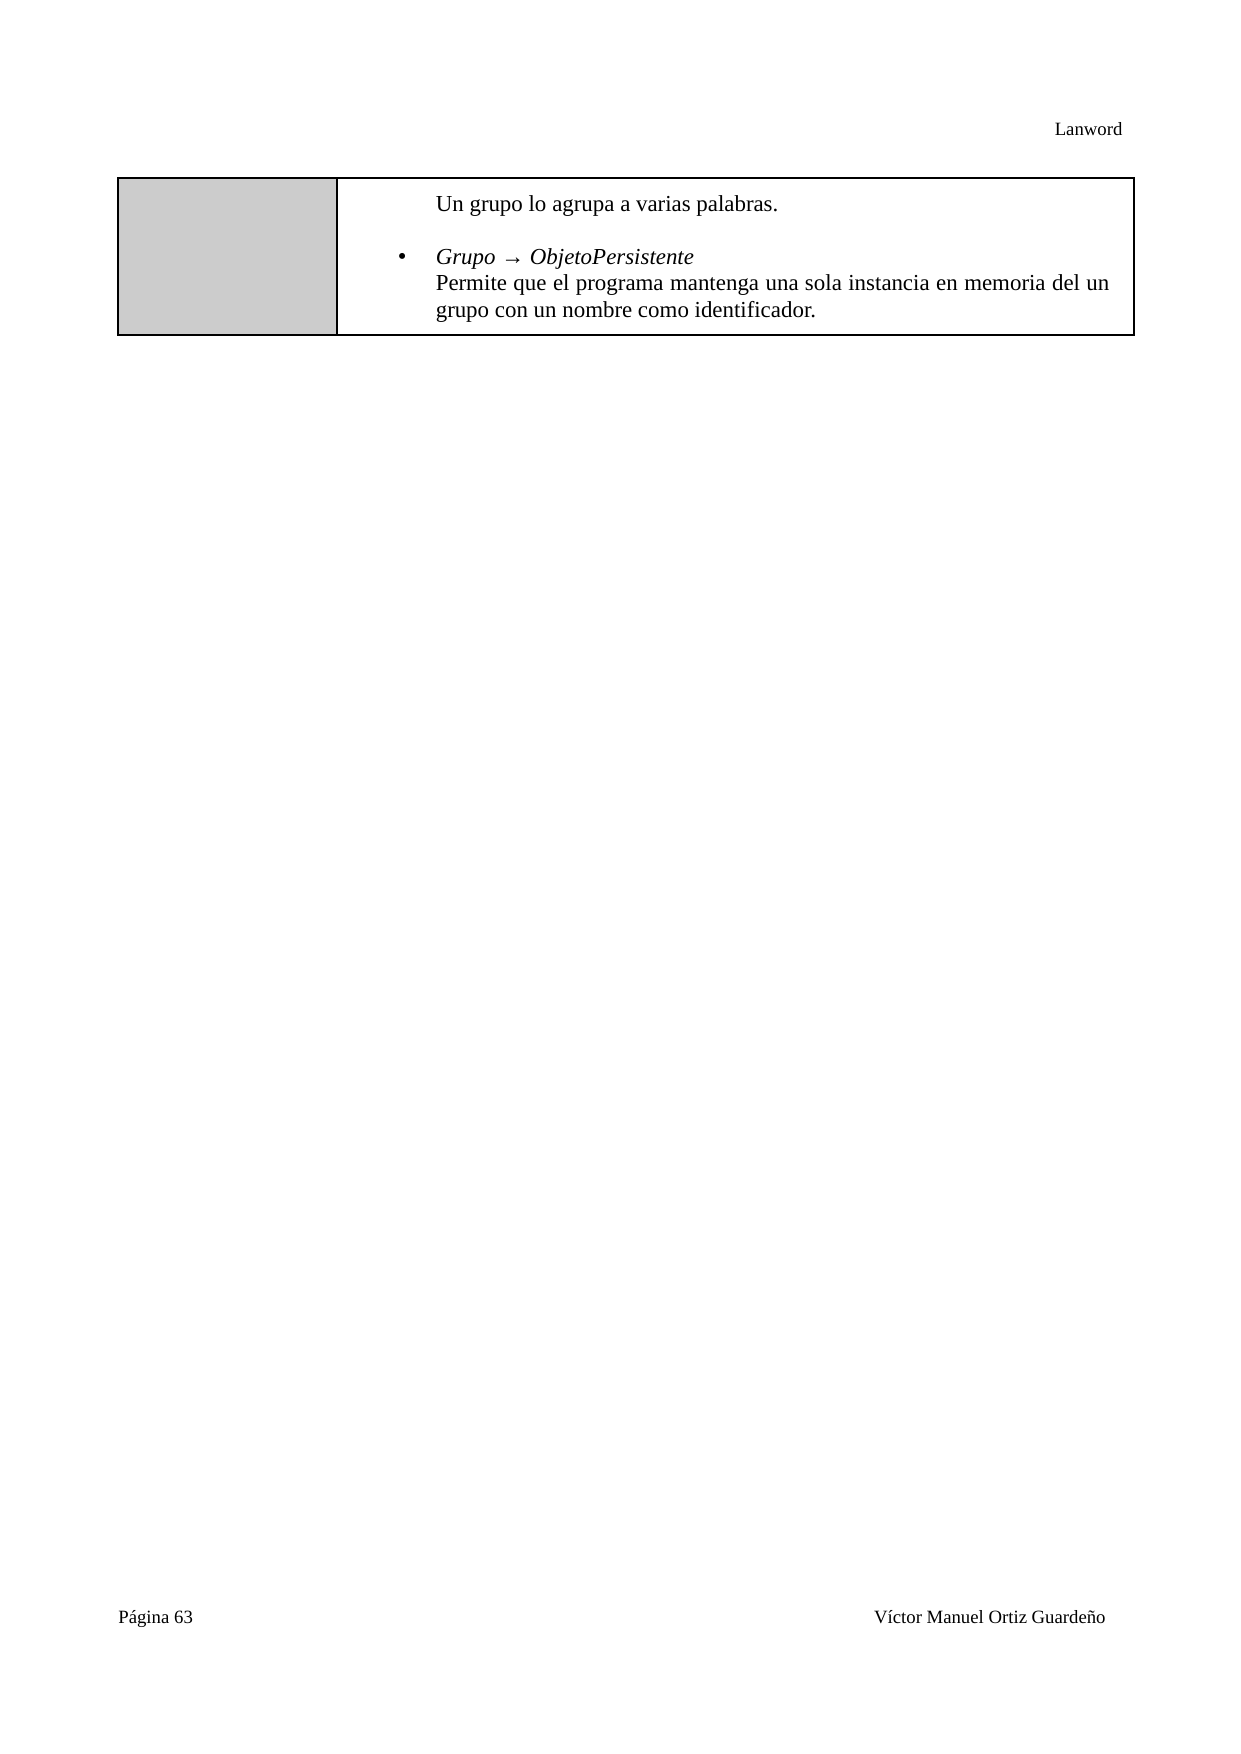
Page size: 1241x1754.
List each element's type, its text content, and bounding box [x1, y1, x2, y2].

table_cell [119, 179, 336, 334]
table_cell Un grupo lo agrupa a varias palabras. Grupo → ObjetoPersistente Permite que el programa mantenga una sola instancia en memoria del un grupo con un nombre como identificador. [338, 179, 1133, 334]
